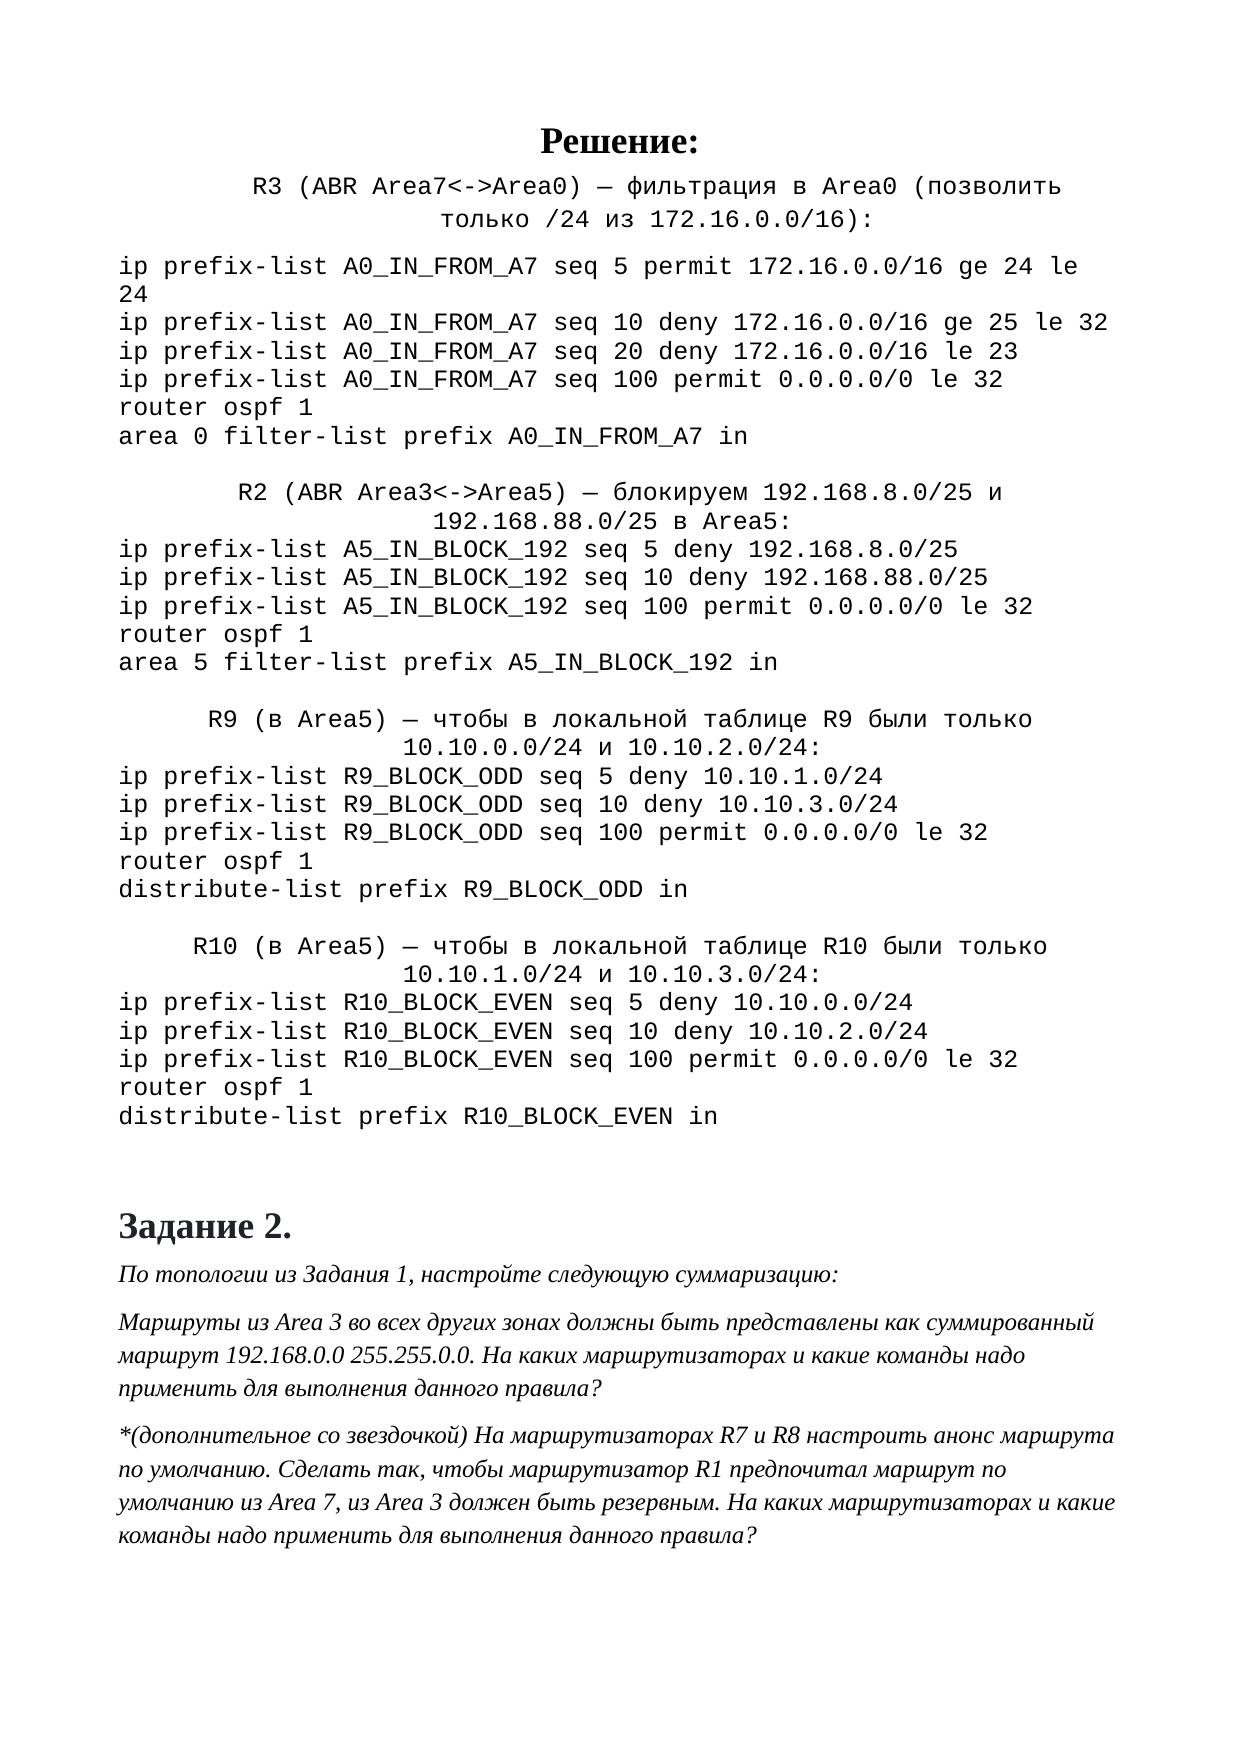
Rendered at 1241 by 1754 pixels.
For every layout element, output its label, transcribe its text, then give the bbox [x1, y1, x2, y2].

text ip prefix-list A0_IN_FROM_A7 seq 100 permit 0.0.0.0/0 le 32 [118, 367, 1122, 395]
text R10 (в Area5) — чтобы в локальной таблице R10 были только 10.10.1.0/24 и 10.10.3.0/24: [118, 933, 1122, 990]
text ip prefix-list R10_BLOCK_EVEN seq 5 deny 10.10.0.0/24 [118, 990, 1122, 1018]
text ip prefix-list R9_BLOCK_ODD seq 100 permit 0.0.0.0/0 le 32 [118, 820, 1122, 848]
text ip prefix-list A0_IN_FROM_A7 seq 10 deny 172.16.0.0/16 ge 25 le 32 [118, 310, 1122, 338]
subtitle Задание 2. [118, 1204, 1122, 1247]
text router ospf 1 [118, 395, 1122, 423]
text router ospf 1 [118, 848, 1122, 877]
text distribute-list prefix R10_BLOCK_EVEN in [118, 1103, 1122, 1132]
subtitle Решение: [118, 118, 1122, 161]
text ip prefix-list R9_BLOCK_ODD seq 5 deny 10.10.1.0/24 [118, 763, 1122, 792]
text distribute-list prefix R9_BLOCK_ODD in [118, 877, 1122, 905]
text area 0 filter-list prefix A0_IN_FROM_A7 in [118, 423, 1122, 452]
text ip prefix-list A0_IN_FROM_A7 seq 20 deny 172.16.0.0/16 le 23 [118, 338, 1122, 367]
text ip prefix-list A5_IN_BLOCK_192 seq 10 deny 192.168.88.0/25 [118, 565, 1122, 593]
text router ospf 1 [118, 1075, 1122, 1103]
text ip prefix-list A5_IN_BLOCK_192 seq 5 deny 192.168.8.0/25 [118, 537, 1122, 565]
text ip prefix-list A5_IN_BLOCK_192 seq 100 permit 0.0.0.0/0 le 32 [118, 593, 1122, 622]
text R9 (в Area5) — чтобы в локальной таблице R9 были только 10.10.0.0/24 и 10.10.2.0/24: [118, 707, 1122, 763]
text R2 (ABR Area3<->Area5) — блокируем 192.168.8.0/25 и 192.168.88.0/25 в Area5: [118, 480, 1122, 537]
text area 5 filter-list prefix A5_IN_BLOCK_192 in [118, 650, 1122, 678]
text *(дополнительное со звездочкой) На маршрутизаторах R7 и R8 настроить анонс маршрута по умолчанию. Сделать так, чтобы маршрутизатор R1 предпочитал маршрут по умолчанию из Area 7, из Area 3 должен быть резервным. На каких маршрутизаторах и какие команды надо применить для выполнения данного правила? [118, 1421, 1122, 1548]
text ip prefix-list R10_BLOCK_EVEN seq 100 permit 0.0.0.0/0 le 32 [118, 1047, 1122, 1075]
text router ospf 1 [118, 622, 1122, 650]
text ip prefix-list A0_IN_FROM_A7 seq 5 permit 172.16.0.0/16 ge 24 le 24 [118, 253, 1122, 310]
text Маршруты из Area 3 во всех других зонах должны быть представлены как суммированный маршрут 192.168.0.0 255.255.0.0. На каких маршрутизаторах и какие команды надо применить для выполнения данного правила? [118, 1307, 1122, 1402]
list R3 (ABR Area7<->Area0) — фильтрация в Area0 (позволить только /24 из 172.16.0.0/16): [109, 174, 1122, 234]
text ip prefix-list R10_BLOCK_EVEN seq 10 deny 10.10.2.0/24 [118, 1018, 1122, 1047]
text По топологии из Задания 1, настройте следующую суммаризацию: [118, 1259, 1122, 1288]
text ip prefix-list R9_BLOCK_ODD seq 10 deny 10.10.3.0/24 [118, 792, 1122, 820]
